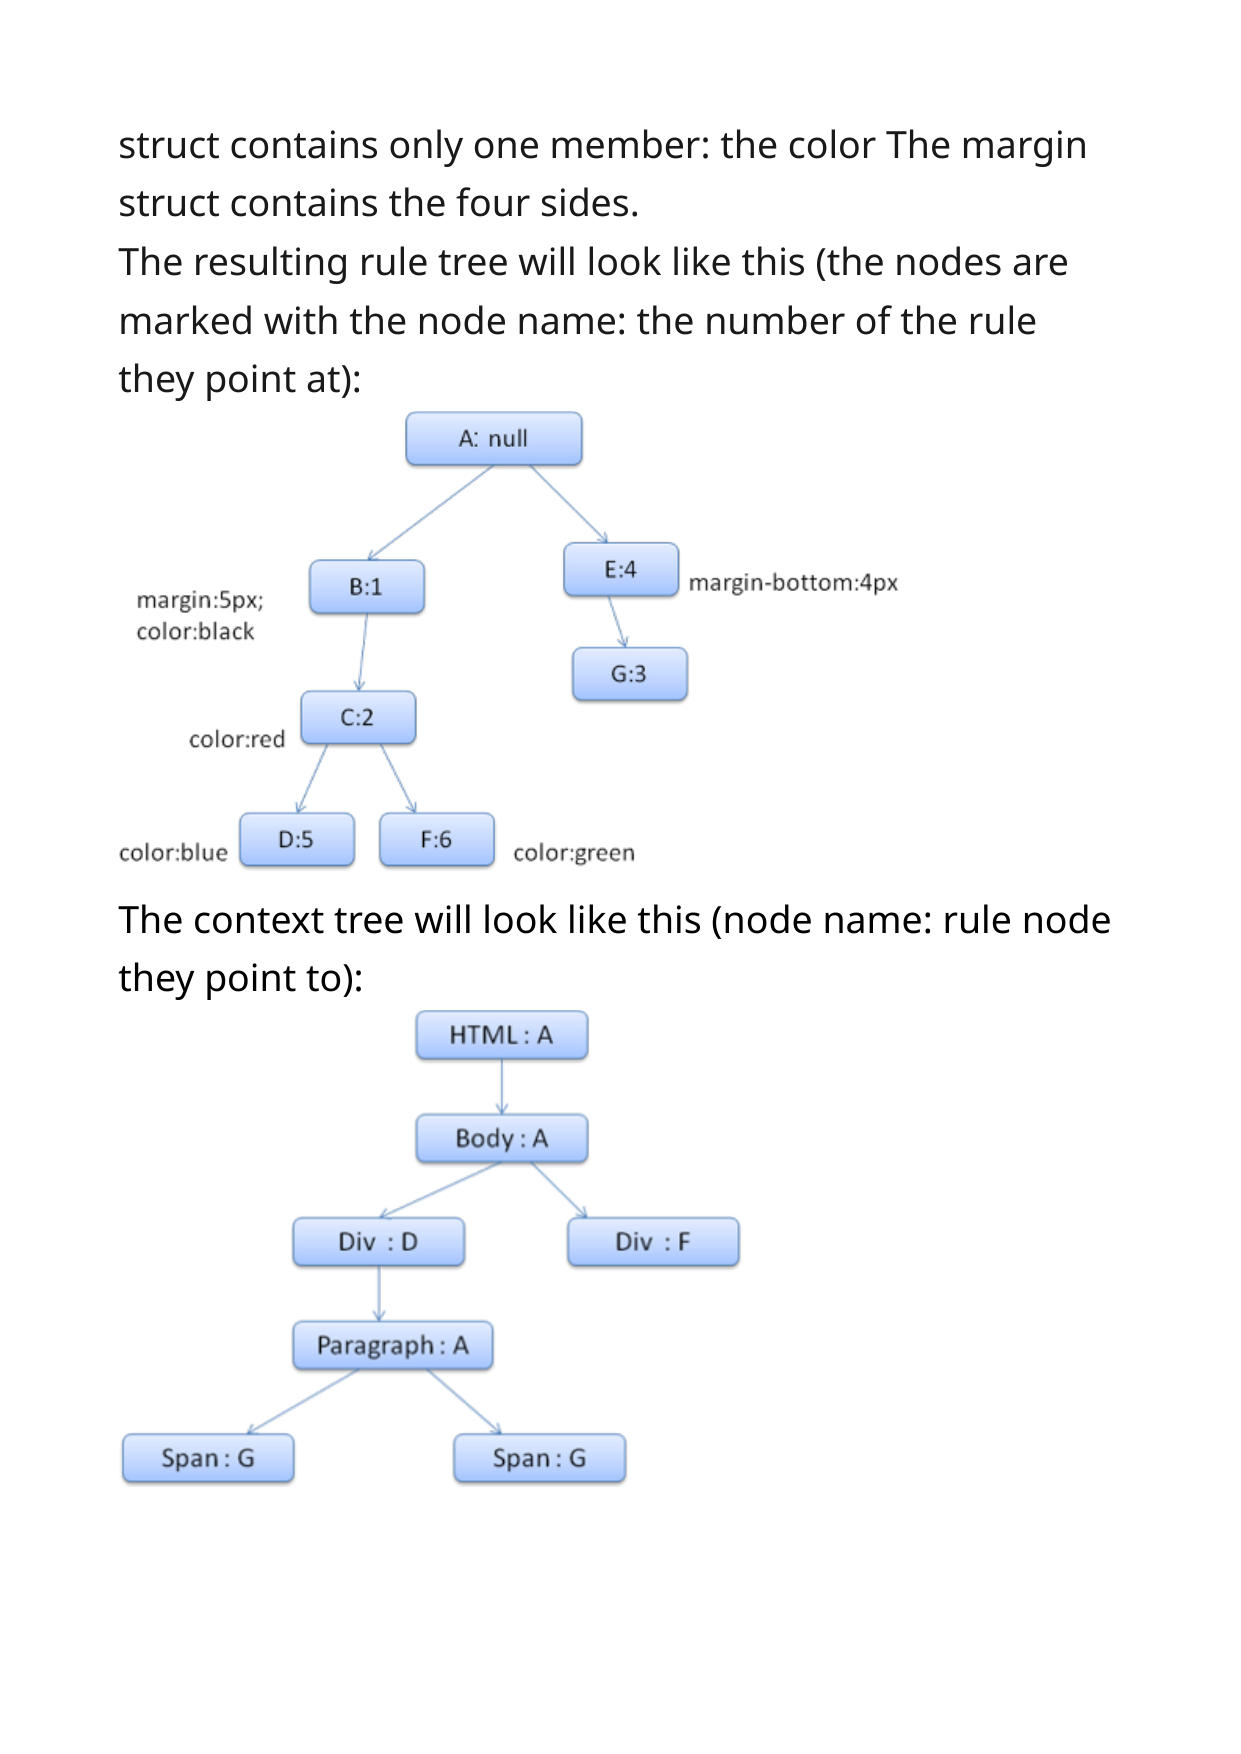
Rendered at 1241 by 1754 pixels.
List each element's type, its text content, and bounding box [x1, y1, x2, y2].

text The context tree will look like this (node name: rule node they point to): [118, 893, 1122, 1003]
picture [118, 411, 900, 871]
picture [118, 1010, 744, 1487]
text struct contains only one member: the color The margin struct contains the four sides. [118, 118, 1122, 228]
text The resulting rule tree will look like this (the nodes are marked with the node name: the number of the rule they point at): [118, 235, 1122, 404]
